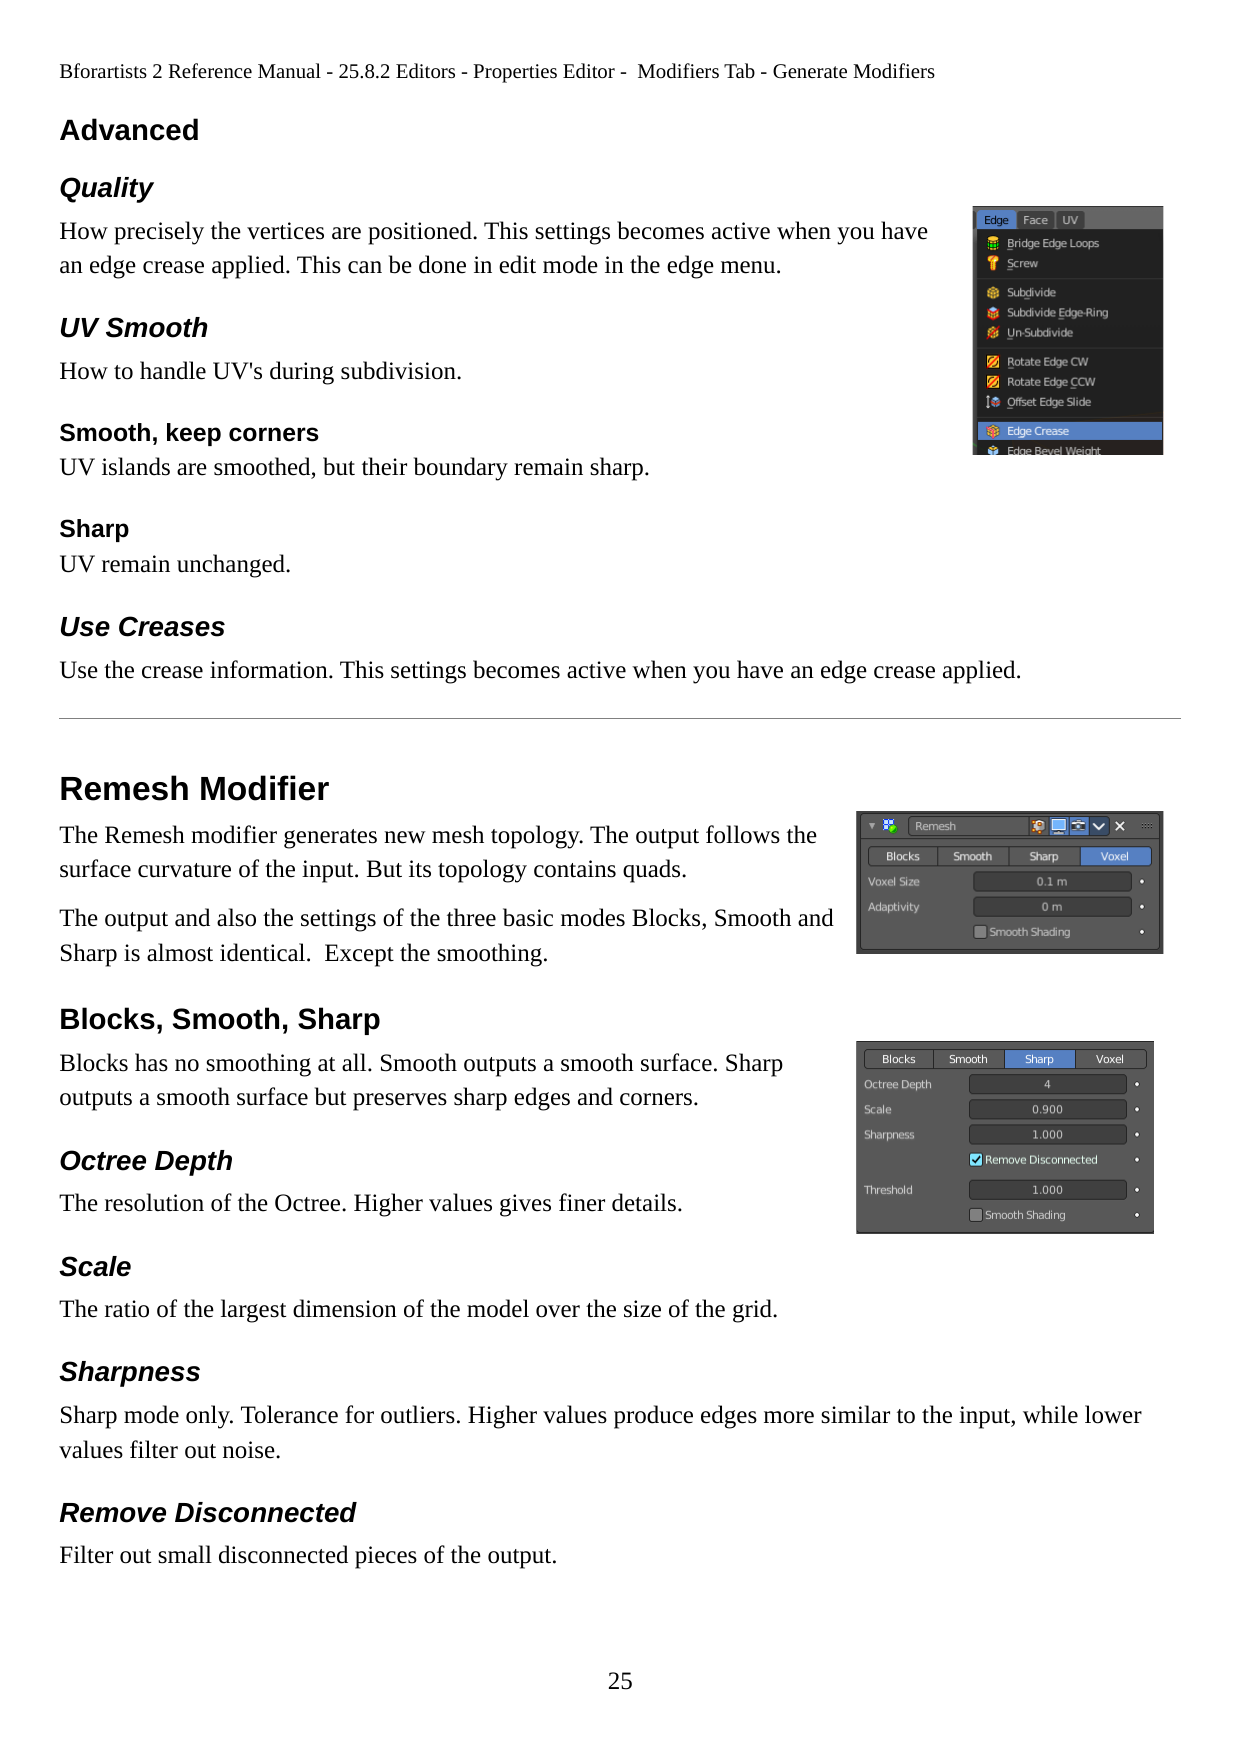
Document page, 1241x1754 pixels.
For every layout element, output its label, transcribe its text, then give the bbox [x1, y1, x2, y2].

text How to handle UV's during subdivision. [59, 356, 972, 385]
text The resolution of the Octree. Higher values gives finer details. [59, 1188, 856, 1217]
text Blocks has no smoothing at all. Smooth outputs a smooth surface. Sharp outputs a smooth surface but preserves sharp edges and corners. [59, 1048, 856, 1111]
subtitle Remesh Modifier [59, 769, 1181, 807]
subtitle [1154, 1144, 1181, 1176]
subtitle [1164, 418, 1181, 446]
subtitle Sharp [59, 514, 1181, 543]
text The Remesh modifier generates new mesh topology. The output follows the surface curvature of the input. But its topology contains quads. [59, 820, 856, 883]
subtitle Advanced [59, 113, 1181, 146]
text The output and also the settings of the three basic modes Blocks, Smooth and Sharp is almost identical. Except the smoothing. [59, 903, 1181, 967]
subtitle Remove Disconnected [59, 1496, 1181, 1528]
text Filter out small disconnected pieces of the output. [59, 1541, 1181, 1569]
picture [972, 206, 1164, 455]
text The ratio of the largest dimension of the model over the size of the grid. [59, 1294, 1181, 1323]
picture [856, 1041, 1154, 1234]
subtitle Quality [59, 171, 1181, 203]
text UV remain unchanged. [59, 549, 1181, 578]
text Use the crease information. This settings becomes active when you have an edge crease applied. [59, 655, 1181, 683]
subtitle Smooth, keep corners [59, 418, 972, 446]
text Sharp mode only. Tolerance for outliers. Higher values produce edges more similar to the input, while lower values filter out noise. [59, 1400, 1181, 1463]
text UV islands are smoothed, but their boundary remain sharp. [59, 452, 1181, 481]
subtitle Blocks, Smooth, Sharp [59, 1002, 1181, 1035]
subtitle Octree Depth [59, 1144, 856, 1176]
subtitle UV Smooth [59, 312, 972, 344]
text How precisely the vertices are positioned. This settings becomes active when you have an edge crease applied. This can be done in edit mode in the edge menu. [59, 216, 972, 279]
subtitle [1164, 312, 1181, 344]
subtitle Sharpness [59, 1356, 1181, 1388]
subtitle Use Creases [59, 610, 1181, 642]
picture [856, 811, 1164, 954]
subtitle Scale [59, 1250, 1181, 1282]
